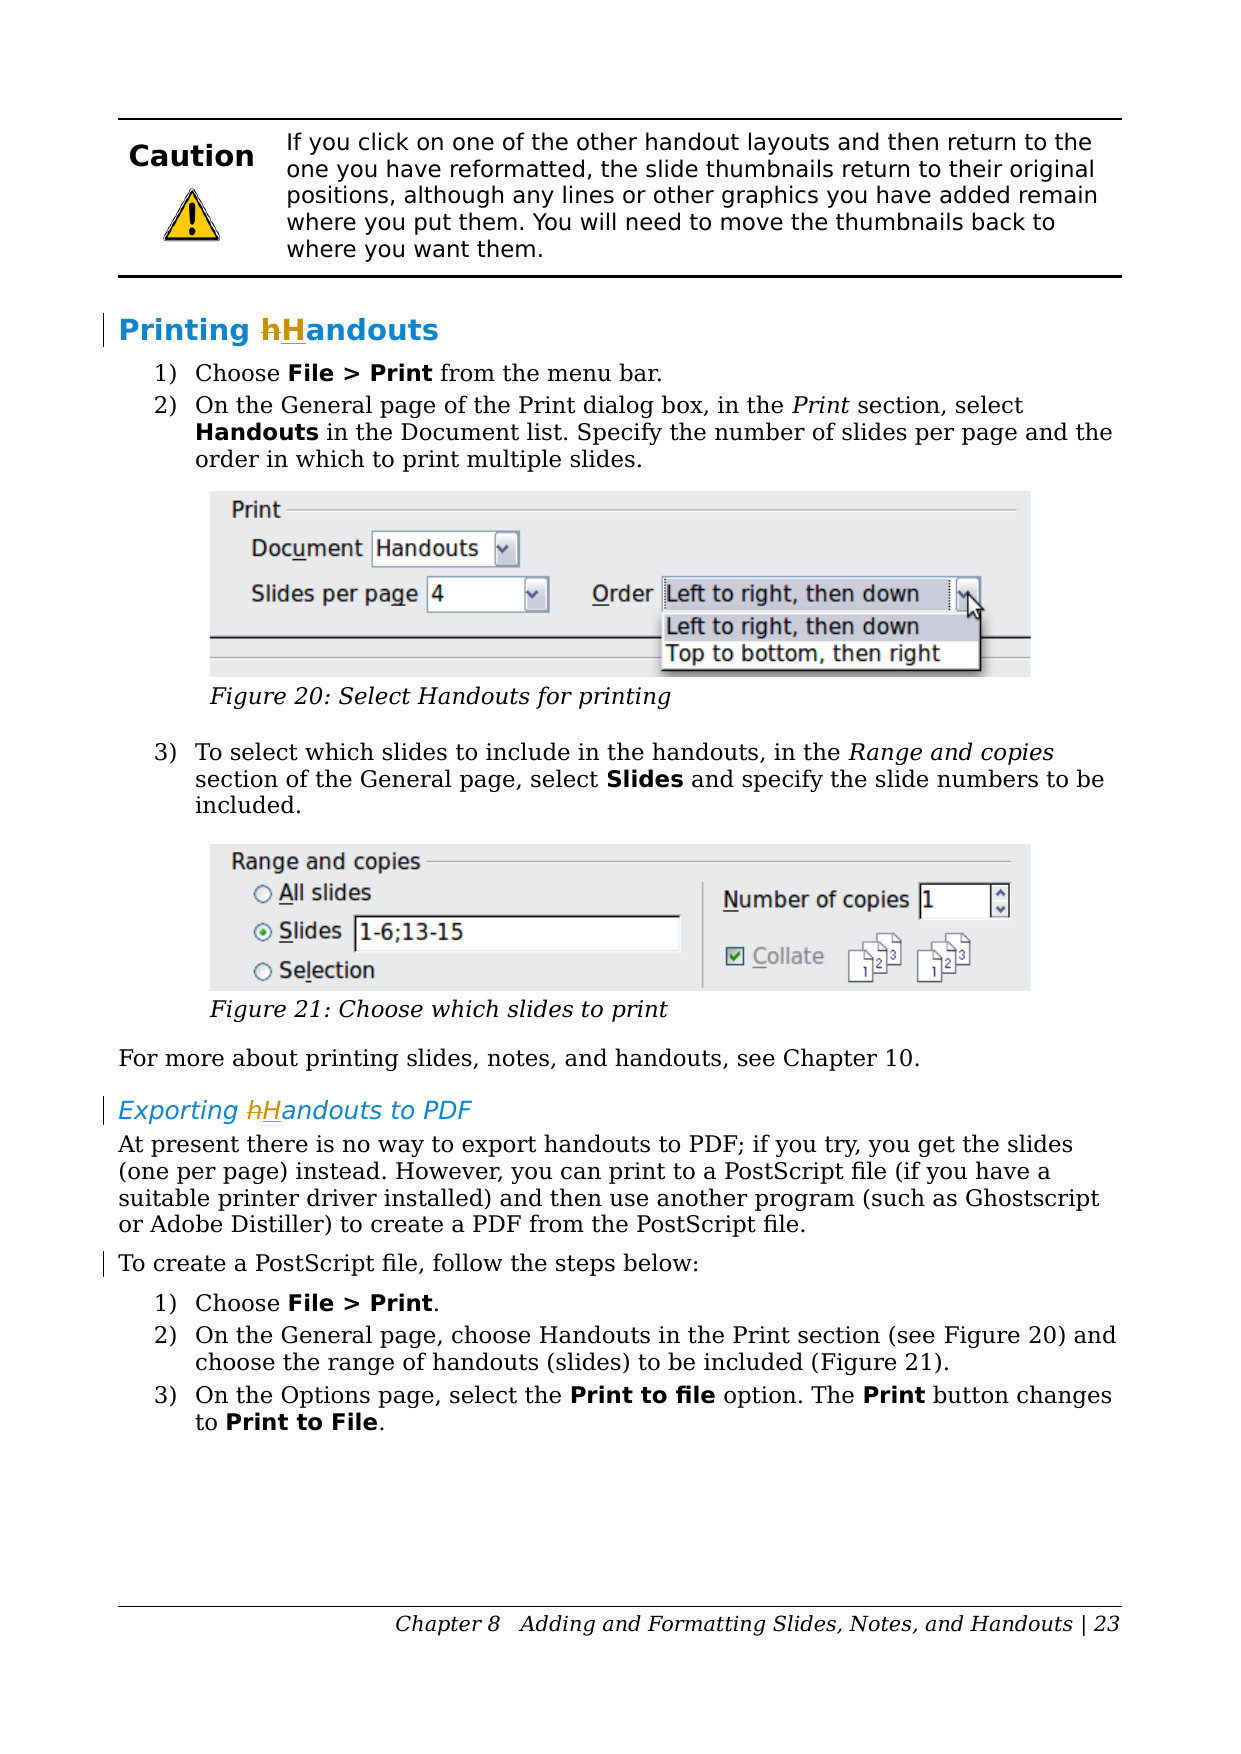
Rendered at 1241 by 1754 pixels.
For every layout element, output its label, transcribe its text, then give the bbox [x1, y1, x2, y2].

subtitle Printing Handouts [118, 313, 1122, 347]
table_header If you click on one of the other handout layouts and then return to the one you have reformatted, the slide thumbnails return to their original positions, although any lines or other graphics you have added remain where you put them. You will need to move the thumbnails back to where you want them. [265, 120, 1122, 275]
text At present there is no way to export handouts to PDF; if you try, you get the slides (one per page) instead. However, you can print to a PostScript file (if you have a suitable printer driver installed) and then use another program (such as Ghostscript or Adobe Distiller) to create a PDF from the PostScript file. [118, 1131, 1122, 1238]
subtitle Exporting Handouts to PDF [118, 1096, 1122, 1125]
list To select which slides to include in the handouts, in the Range and copies section of the General page, select Slides and specify the slide numbers to be included. [177, 739, 1122, 819]
text Figure 20: Select Handouts for printing [210, 683, 1031, 709]
text To create a PostScript file, follow the steps below: [118, 1251, 1122, 1277]
picture [209, 491, 1031, 677]
picture [209, 844, 1031, 991]
text For more about printing slides, notes, and handouts, see Chapter 10. [118, 1045, 1122, 1072]
list On the General page, choose Handouts in the Print section (see Figure 20) and choose the range of handouts (slides) to be included (Figure 21). [177, 1323, 1122, 1376]
list Choose File > Print from the menu bar. [177, 360, 1122, 386]
list On the Options page, select the Print to file option. The Print button changes to Print to File. [177, 1382, 1122, 1436]
list On the General page of the Print dialog box, in the Print section, select Handouts in the Document list. Specify the number of slides per page and the order in which to print multiple slides. [177, 393, 1122, 473]
text Figure 21: Choose which slides to print [210, 997, 1031, 1023]
table_header Caution [118, 120, 265, 275]
picture [159, 185, 224, 245]
list Choose File > Print. [177, 1290, 1122, 1316]
